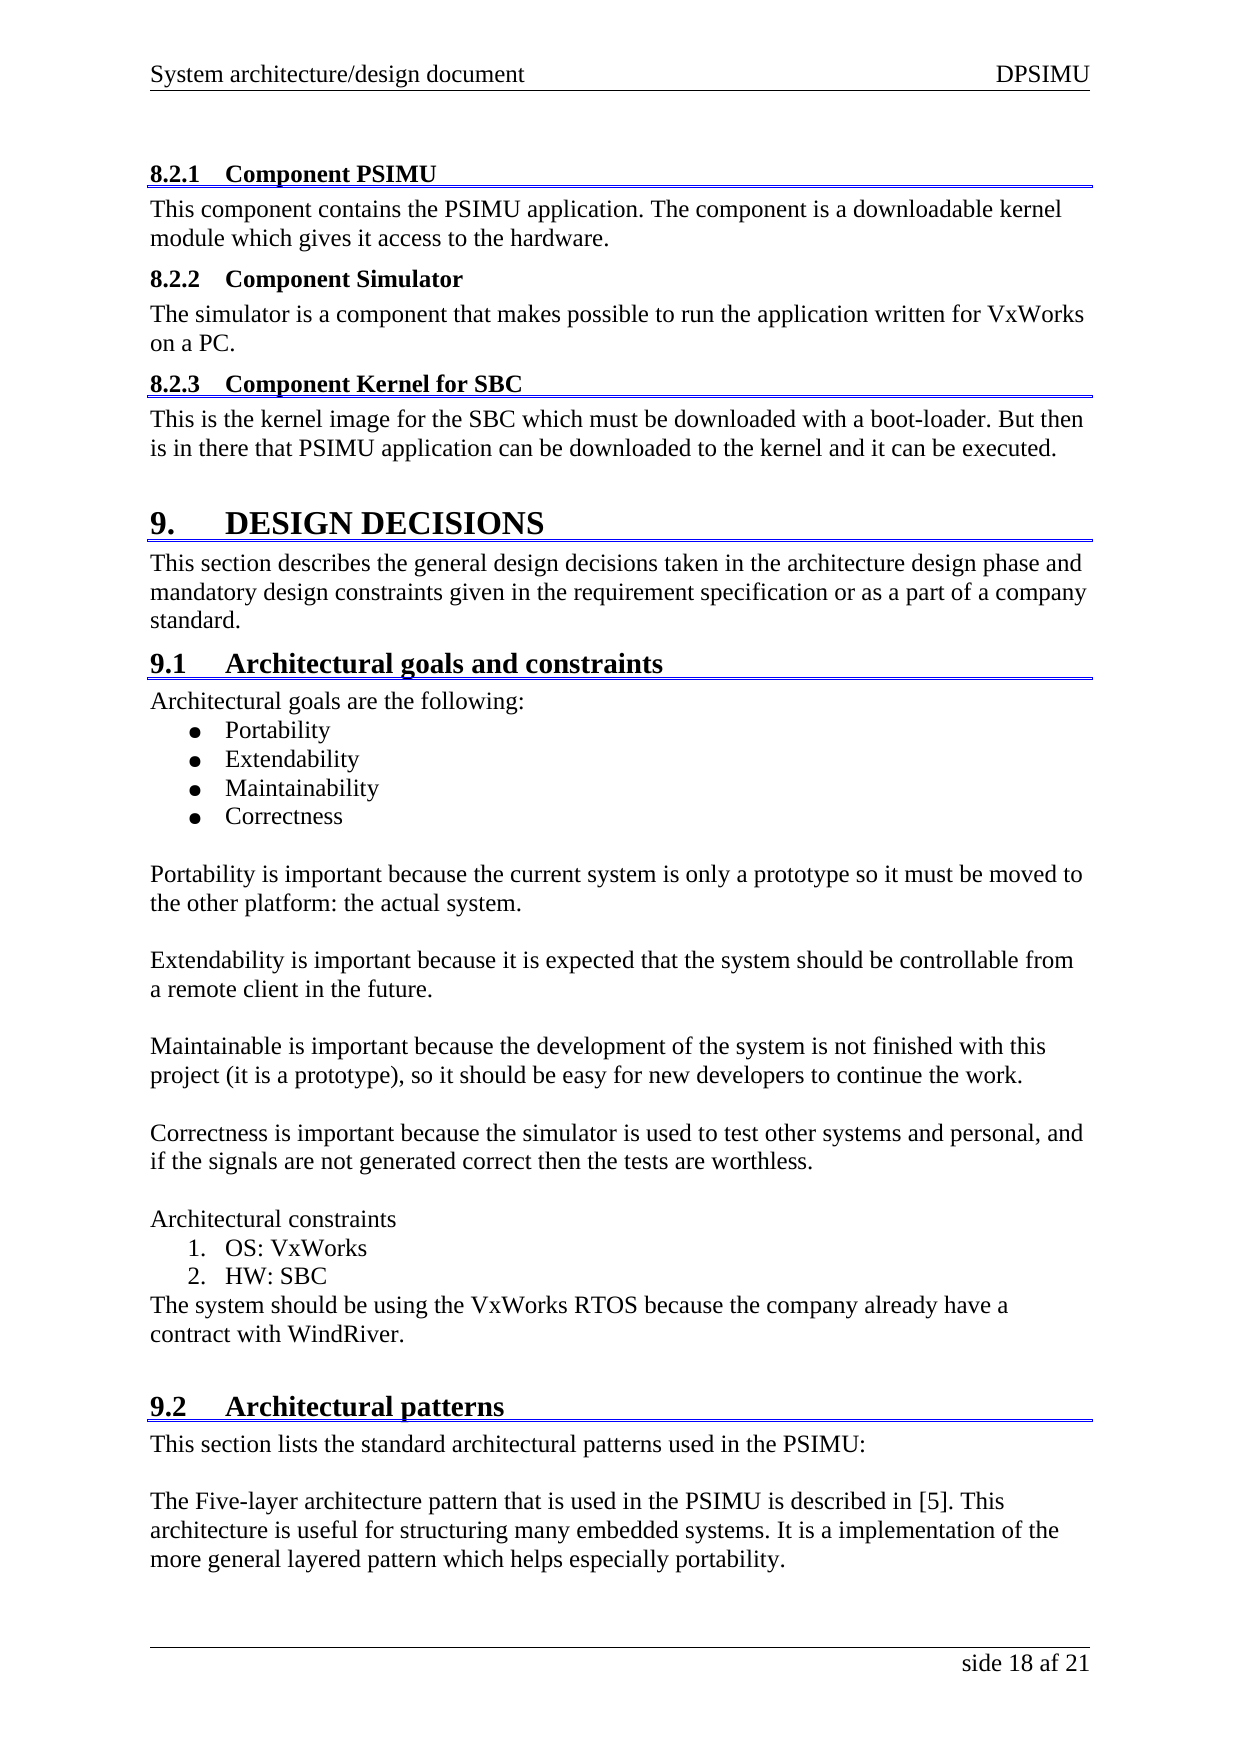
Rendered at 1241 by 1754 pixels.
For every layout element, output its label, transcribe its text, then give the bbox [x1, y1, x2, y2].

text The system should be using the VxWorks RTOS because the company already have a contract with WindRiver. [150, 1290, 1090, 1348]
text The simulator is a component that makes possible to run the application written for VxWorks on a PC. [150, 299, 1090, 357]
text This section describes the general design decisions taken in the architecture design phase and mandatory design constraints given in the requirement specification or as a part of a company standard. [150, 548, 1090, 634]
text This is the kernel image for the SBC which must be downloaded with a boot-loader. But then is in there that PSIMU application can be downloaded to the kernel and it can be executed. [150, 404, 1090, 462]
subtitle Component Kernel for SBC [150, 369, 1090, 395]
text Correctness is important because the simulator is used to test other systems and personal, and if the signals are not generated correct then the tests are worthless. [150, 1118, 1090, 1175]
text Maintainable is important because the development of the system is not finished with this project (it is a prototype), so it should be easy for new developers to continue the work. [150, 1031, 1090, 1089]
text This component contains the PSIMU application. The component is a downloadable kernel module which gives it access to the hardware. [150, 194, 1090, 252]
list Portability [187, 715, 1090, 744]
text Extendability is important because it is expected that the system should be controllable from a remote client in the future. [150, 945, 1090, 1003]
list HW: SBC [187, 1261, 1090, 1290]
subtitle design decisions [150, 503, 1090, 539]
list Maintainability [187, 773, 1090, 801]
text Portability is important because the current system is only a prototype so it must be moved to the other platform: the actual system. [150, 859, 1090, 916]
list OS: VxWorks [187, 1233, 1090, 1261]
subtitle Architectural patterns [150, 1389, 1090, 1419]
subtitle Component Simulator [150, 264, 1090, 293]
list Correctness [187, 801, 1090, 830]
subtitle Component PSIMU [150, 159, 1090, 185]
text Architectural goals are the following: [150, 686, 1090, 715]
subtitle Architectural goals and constraints [150, 647, 1090, 677]
list Extendability [187, 744, 1090, 773]
text This section lists the standard architectural patterns used in the PSIMU: [150, 1429, 1090, 1457]
text The Five-layer architecture pattern that is used in the PSIMU is described in [5]. This architecture is useful for structuring many embedded systems. It is a implementation of the more general layered pattern which helps especially portability. [150, 1486, 1090, 1572]
text Architectural constraints [150, 1204, 1090, 1233]
